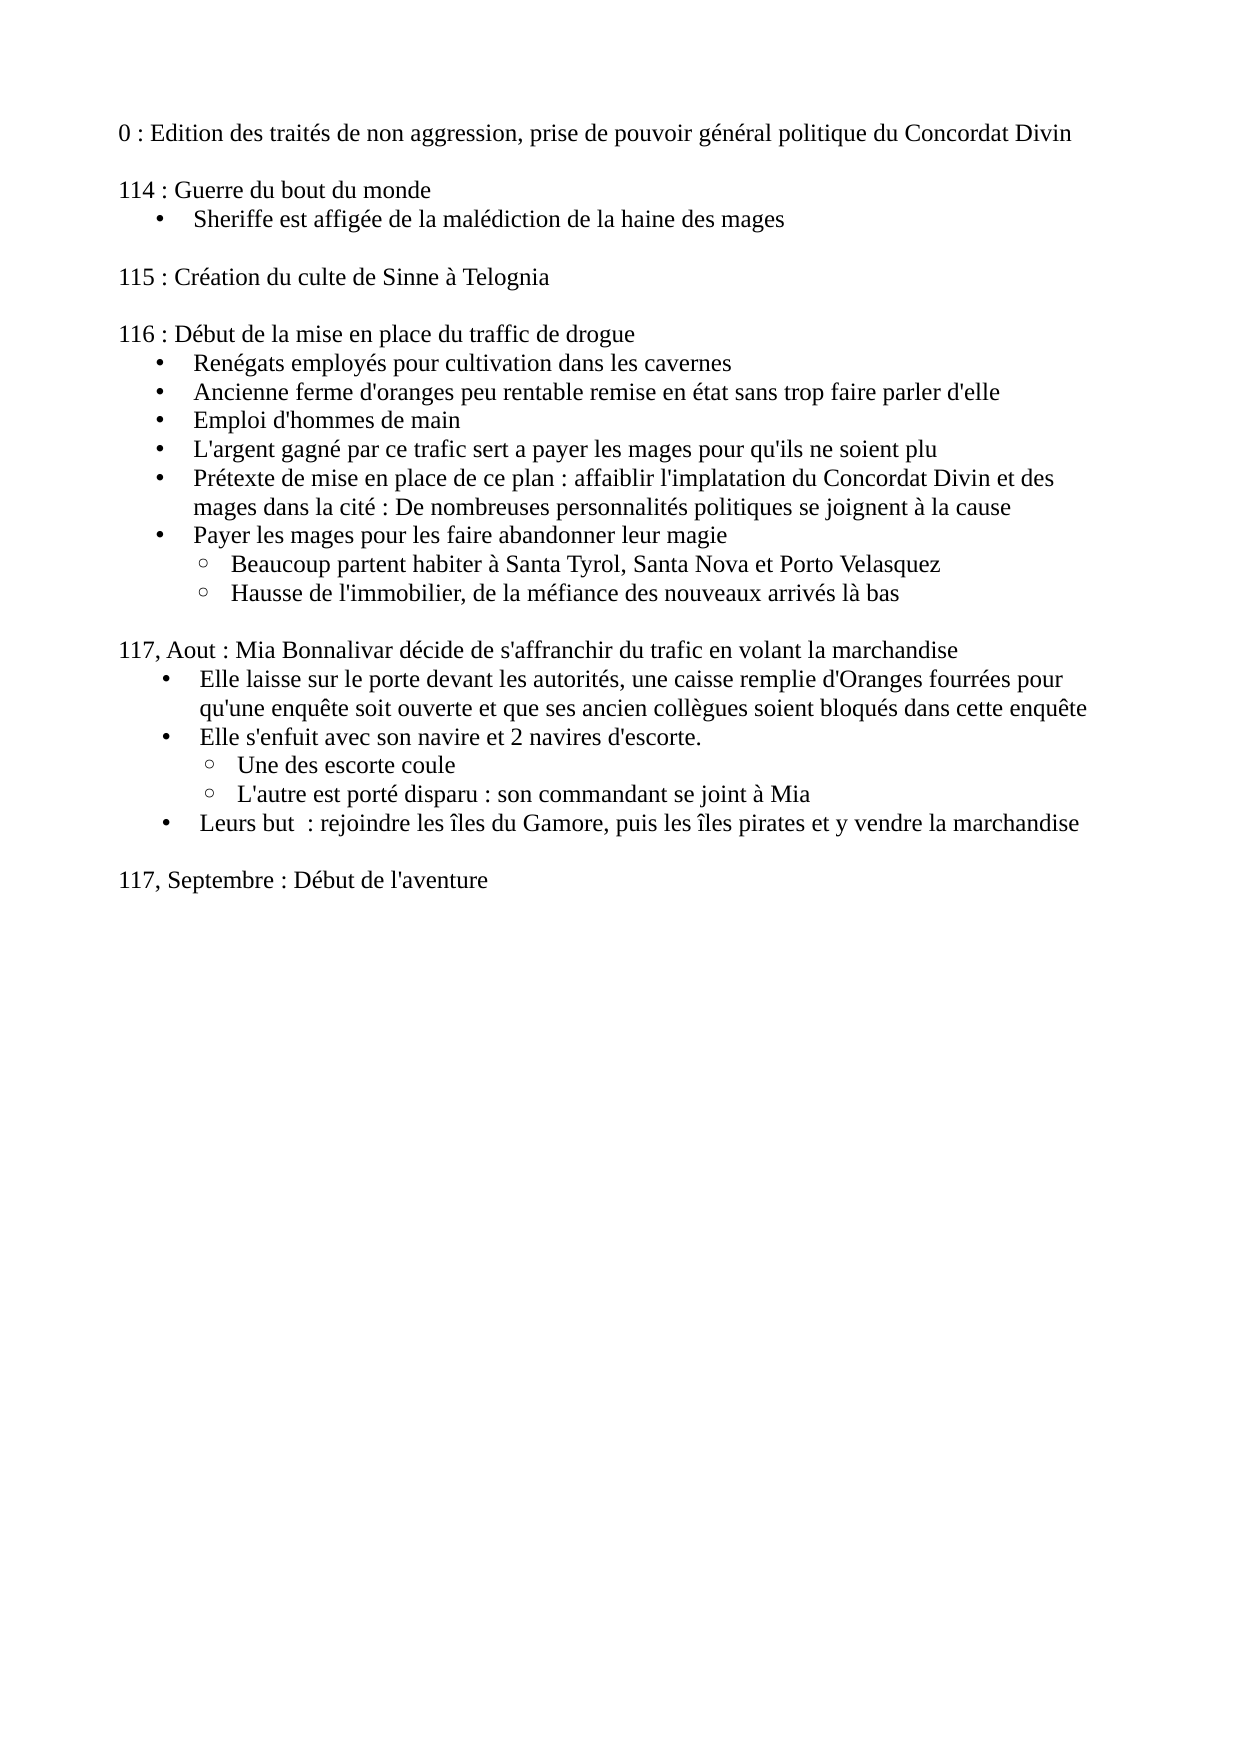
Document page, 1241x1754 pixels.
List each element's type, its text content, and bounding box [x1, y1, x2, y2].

list Prétexte de mise en place de ce plan : affaiblir l'implatation du Concordat Divin et des mages dans la cité : De nombreuses personnalités politiques se joignent à la cause [156, 463, 1122, 521]
list L'autre est porté disparu : son commandant se joint à Mia [199, 779, 1122, 808]
list Sheriffe est affigée de la malédiction de la haine des mages [156, 204, 1122, 233]
text 114 : Guerre du bout du monde [118, 176, 1122, 204]
list Payer les mages pour les faire abandonner leur magie [156, 521, 1122, 549]
text 0 : Edition des traités de non aggression, prise de pouvoir général politique du Concordat Divin [118, 118, 1122, 147]
list Elle s'enfuit avec son navire et 2 navires d'escorte. [162, 722, 1122, 751]
list Ancienne ferme d'oranges peu rentable remise en état sans trop faire parler d'elle [156, 377, 1122, 406]
text 115 : Création du culte de Sinne à Telognia [118, 262, 1122, 291]
list Une des escorte coule [199, 751, 1122, 779]
text 116 : Début de la mise en place du traffic de drogue [118, 319, 1122, 348]
text 117, Septembre : Début de l'aventure [118, 866, 1122, 894]
list Leurs but : rejoindre les îles du Gamore, puis les îles pirates et y vendre la marchandise [162, 808, 1122, 837]
list Emploi d'hommes de main [156, 406, 1122, 434]
list Elle laisse sur le porte devant les autorités, une caisse remplie d'Oranges fourrées pour qu'une enquête soit ouverte et que ses ancien collègues soient bloqués dans cette enquête [162, 664, 1122, 722]
list Beaucoup partent habiter à Santa Tyrol, Santa Nova et Porto Velasquez [193, 549, 1122, 578]
list Renégats employés pour cultivation dans les cavernes [156, 348, 1122, 377]
list Hausse de l'immobilier, de la méfiance des nouveaux arrivés là bas [193, 578, 1122, 607]
list L'argent gagné par ce trafic sert a payer les mages pour qu'ils ne soient plu [156, 434, 1122, 463]
text 117, Aout : Mia Bonnalivar décide de s'affranchir du trafic en volant la marchandise [118, 636, 1122, 664]
